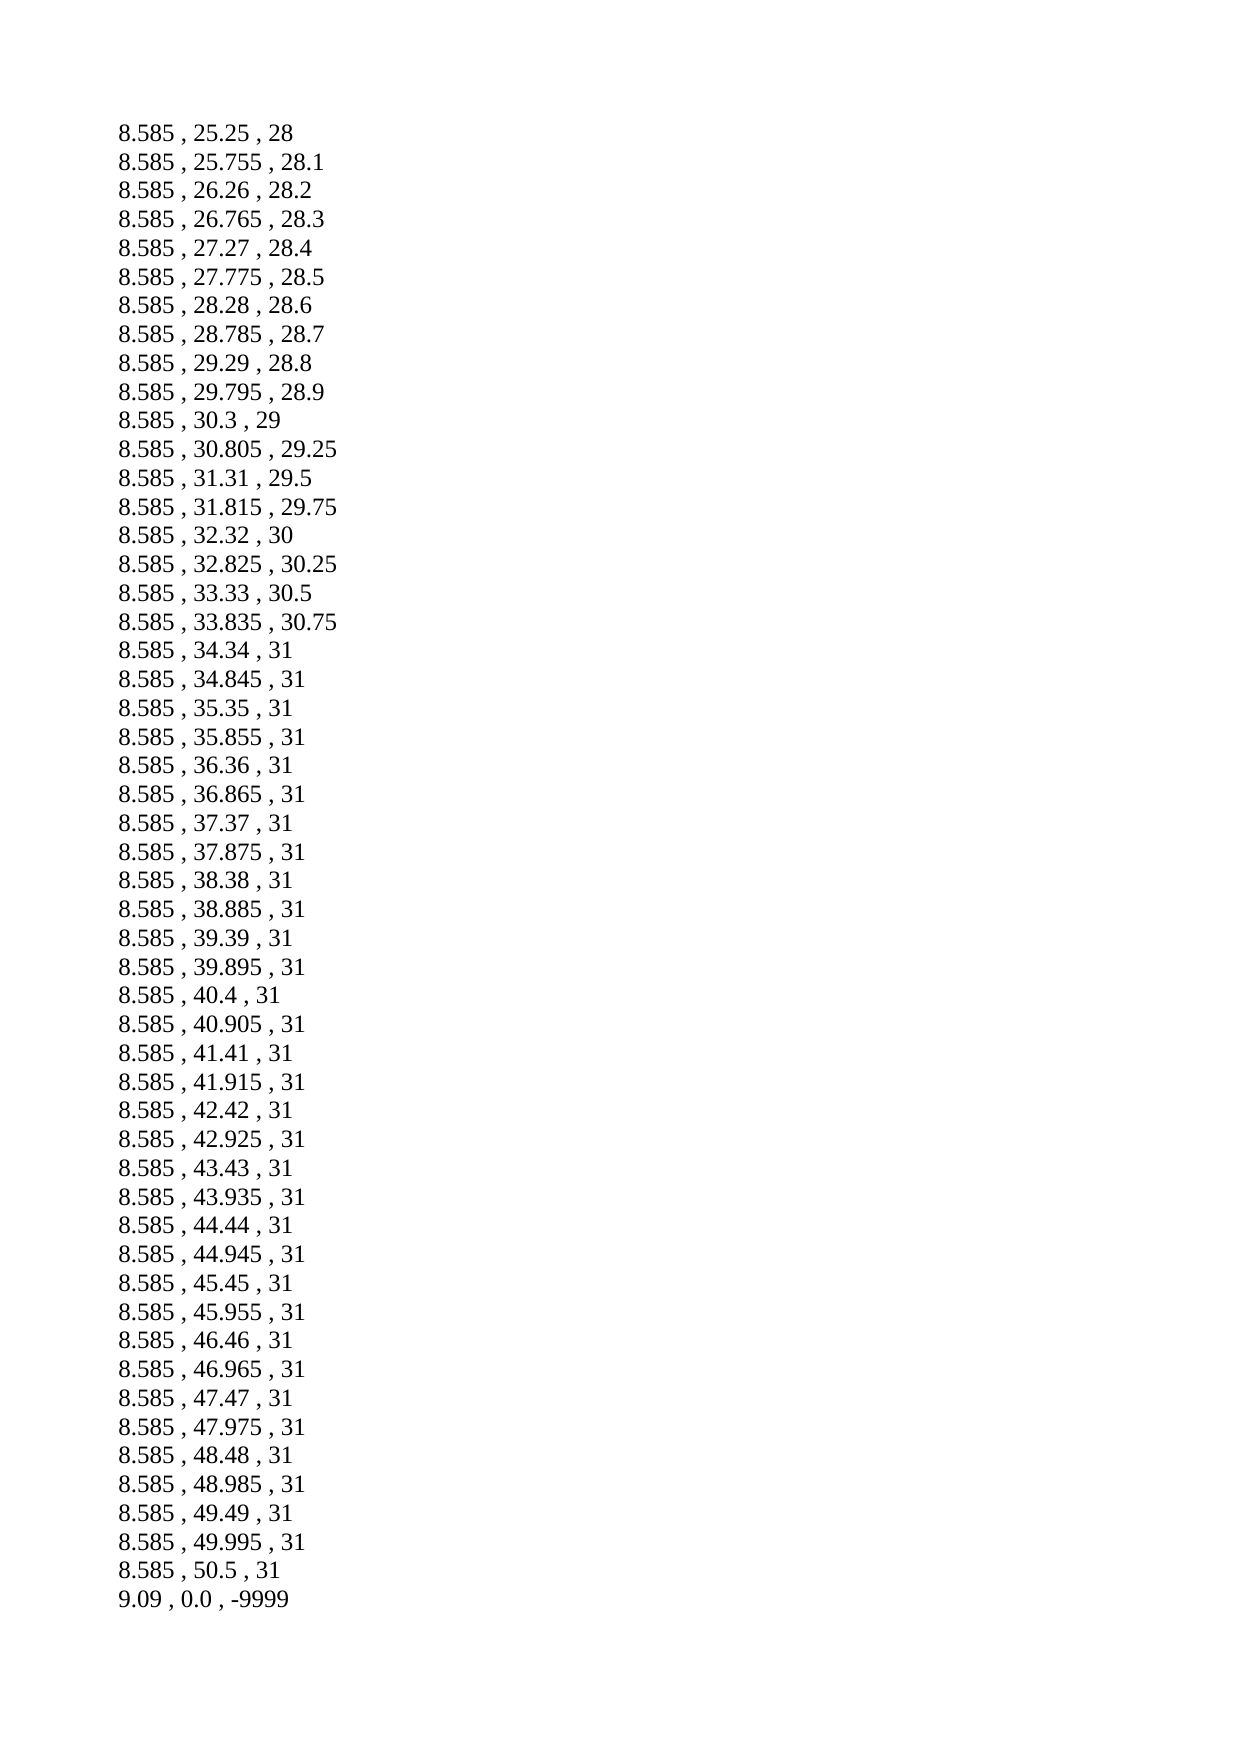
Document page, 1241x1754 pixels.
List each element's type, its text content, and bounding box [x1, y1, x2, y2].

text 8.585 , 43.43 , 31 [118, 1153, 1122, 1182]
text 8.585 , 28.28 , 28.6 [118, 291, 1122, 319]
text 8.585 , 33.835 , 30.75 [118, 607, 1122, 636]
text 8.585 , 48.985 , 31 [118, 1469, 1122, 1498]
text 8.585 , 41.41 , 31 [118, 1038, 1122, 1067]
text 8.585 , 28.785 , 28.7 [118, 319, 1122, 348]
text 8.585 , 45.955 , 31 [118, 1297, 1122, 1326]
text 8.585 , 45.45 , 31 [118, 1268, 1122, 1297]
text 8.585 , 32.825 , 30.25 [118, 549, 1122, 578]
text 8.585 , 30.805 , 29.25 [118, 434, 1122, 463]
text 8.585 , 48.48 , 31 [118, 1441, 1122, 1469]
text 8.585 , 35.35 , 31 [118, 693, 1122, 722]
text 8.585 , 31.31 , 29.5 [118, 463, 1122, 492]
text 8.585 , 39.39 , 31 [118, 923, 1122, 952]
text 8.585 , 36.865 , 31 [118, 779, 1122, 808]
text 8.585 , 46.46 , 31 [118, 1326, 1122, 1354]
text 8.585 , 50.5 , 31 [118, 1556, 1122, 1584]
text 8.585 , 36.36 , 31 [118, 751, 1122, 779]
text 8.585 , 25.25 , 28 [118, 118, 1122, 147]
text 8.585 , 43.935 , 31 [118, 1182, 1122, 1211]
text 8.585 , 35.855 , 31 [118, 722, 1122, 751]
text 8.585 , 49.49 , 31 [118, 1498, 1122, 1527]
text 8.585 , 32.32 , 30 [118, 521, 1122, 549]
text 8.585 , 44.44 , 31 [118, 1211, 1122, 1239]
text 8.585 , 29.29 , 28.8 [118, 348, 1122, 377]
text 8.585 , 33.33 , 30.5 [118, 578, 1122, 607]
text 9.09 , 0.0 , -9999 [118, 1584, 1122, 1613]
text 8.585 , 46.965 , 31 [118, 1354, 1122, 1383]
text 8.585 , 47.975 , 31 [118, 1412, 1122, 1441]
text 8.585 , 25.755 , 28.1 [118, 147, 1122, 176]
text 8.585 , 49.995 , 31 [118, 1527, 1122, 1556]
text 8.585 , 26.26 , 28.2 [118, 176, 1122, 204]
text 8.585 , 26.765 , 28.3 [118, 204, 1122, 233]
text 8.585 , 40.905 , 31 [118, 1009, 1122, 1038]
text 8.585 , 47.47 , 31 [118, 1383, 1122, 1412]
text 8.585 , 38.885 , 31 [118, 894, 1122, 923]
text 8.585 , 39.895 , 31 [118, 952, 1122, 981]
text 8.585 , 38.38 , 31 [118, 866, 1122, 894]
text 8.585 , 40.4 , 31 [118, 981, 1122, 1009]
text 8.585 , 37.875 , 31 [118, 837, 1122, 866]
text 8.585 , 30.3 , 29 [118, 406, 1122, 434]
text 8.585 , 41.915 , 31 [118, 1067, 1122, 1096]
text 8.585 , 44.945 , 31 [118, 1239, 1122, 1268]
text 8.585 , 34.845 , 31 [118, 664, 1122, 693]
text 8.585 , 34.34 , 31 [118, 636, 1122, 664]
text 8.585 , 42.42 , 31 [118, 1096, 1122, 1124]
text 8.585 , 42.925 , 31 [118, 1124, 1122, 1153]
text 8.585 , 37.37 , 31 [118, 808, 1122, 837]
text 8.585 , 29.795 , 28.9 [118, 377, 1122, 406]
text 8.585 , 27.27 , 28.4 [118, 233, 1122, 262]
text 8.585 , 27.775 , 28.5 [118, 262, 1122, 291]
text 8.585 , 31.815 , 29.75 [118, 492, 1122, 521]
